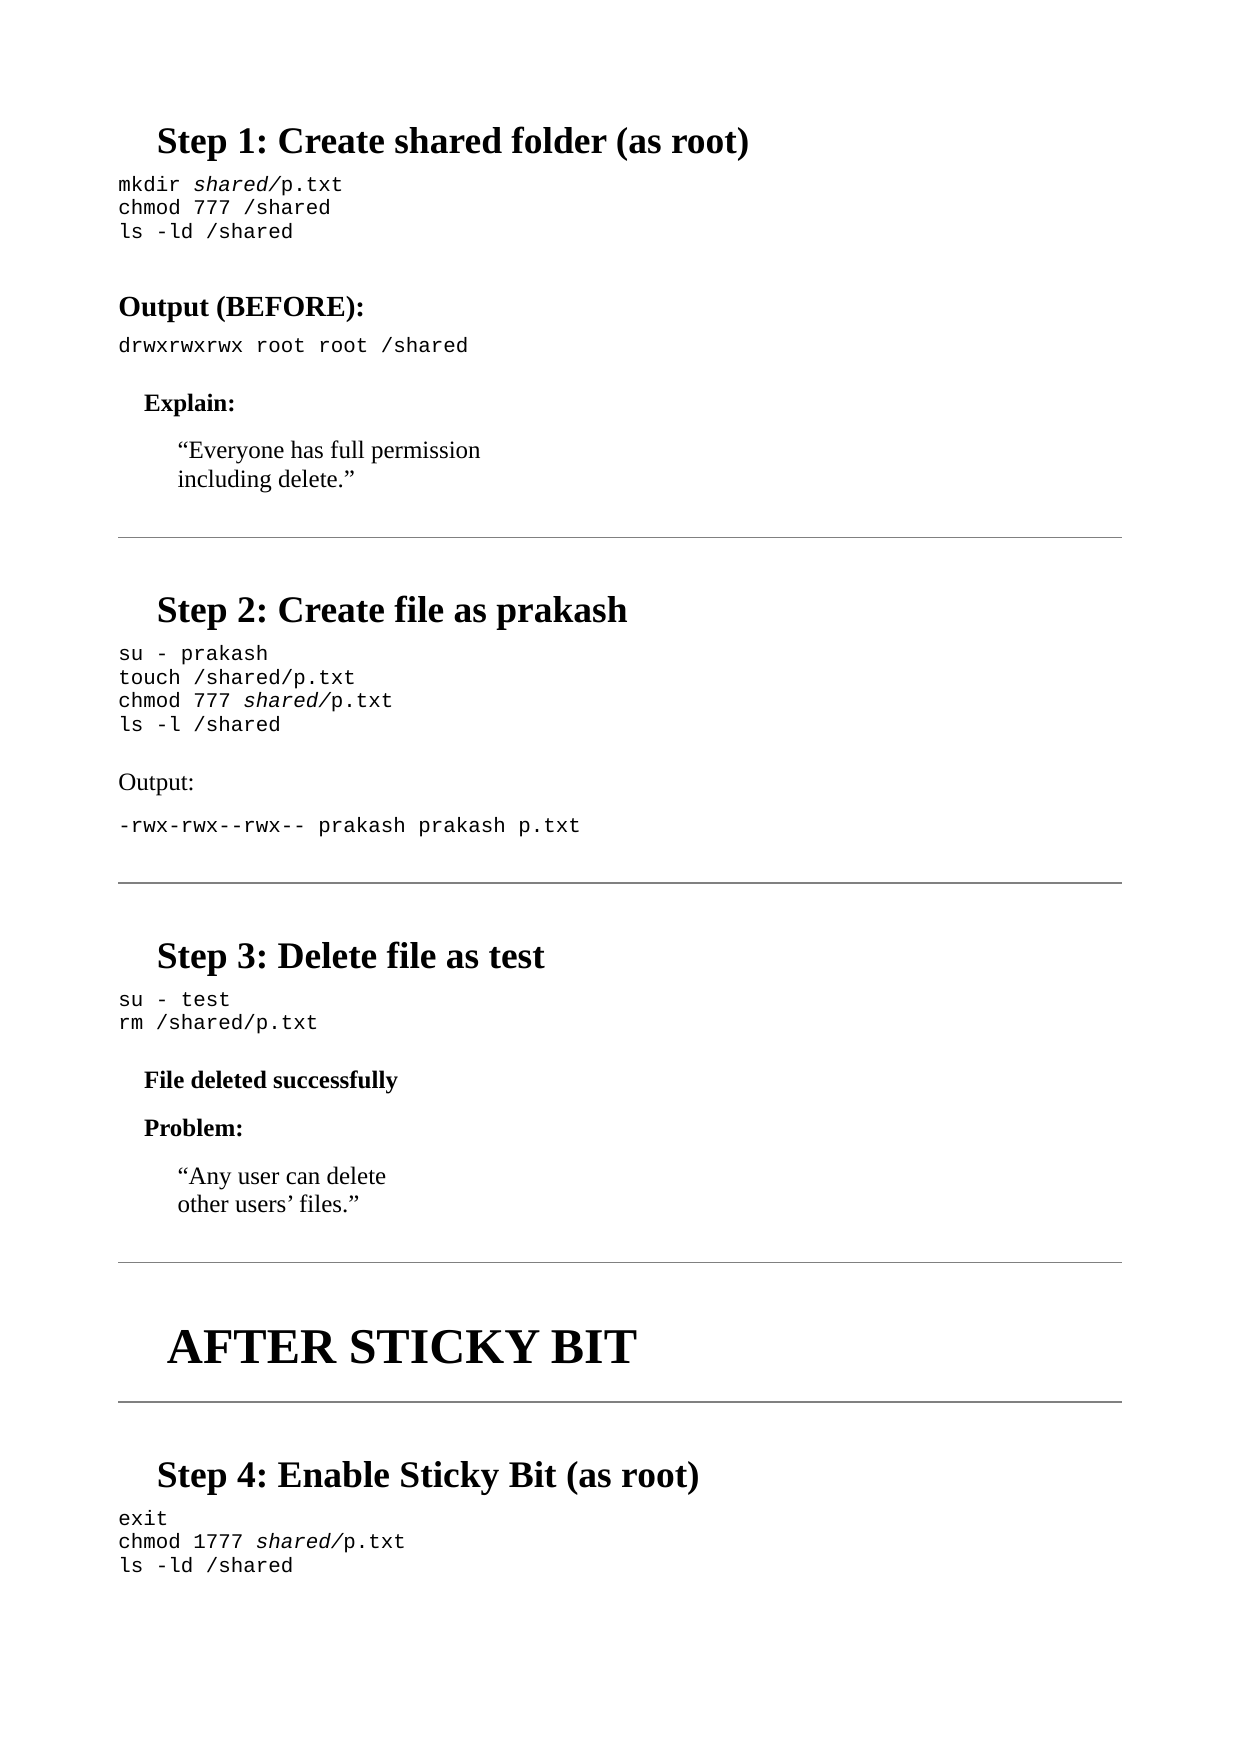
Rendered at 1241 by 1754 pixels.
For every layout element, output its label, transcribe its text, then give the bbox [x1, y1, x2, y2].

subtitle 🔹 Step 3: Delete file as test [118, 933, 1122, 976]
text touch /shared/p.txt [118, 667, 1122, 691]
text su - prakash [118, 643, 1122, 667]
text drwxrwxrwx root root /shared [118, 335, 1122, 358]
text ls -ld /shared [118, 221, 1122, 245]
subtitle 🔹 Step 4: Enable Sticky Bit (as root) [118, 1452, 1122, 1495]
subtitle Output (BEFORE): [118, 289, 1122, 322]
text chmod 1777 shared/p.txt [118, 1531, 1122, 1555]
text chmod 777 /shared [118, 197, 1122, 221]
text 📢 Explain: [118, 388, 1122, 417]
text 📢 Problem: [118, 1113, 1122, 1142]
text “Any user can delete other users’ files.” [177, 1161, 1063, 1218]
text ls -l /shared [118, 714, 1122, 738]
subtitle 🔹 Step 1: Create shared folder (as root) [118, 118, 1122, 161]
text chmod 777 shared/p.txt [118, 691, 1122, 714]
text Output: [118, 767, 1122, 796]
text exit [118, 1508, 1122, 1531]
text -rwx-rwx--rwx-- prakash prakash p.txt [118, 815, 1122, 838]
subtitle 🔹 Step 2: Create file as prakash [118, 588, 1122, 631]
text “Everyone has full permission including delete.” [177, 436, 1063, 493]
subtitle ✅ AFTER STICKY BIT [118, 1317, 1122, 1374]
text rm /shared/p.txt [118, 1012, 1122, 1036]
text ls -ld /shared [118, 1555, 1122, 1579]
text mkdir shared/p.txt [118, 174, 1122, 197]
text su - test [118, 989, 1122, 1012]
text ✅ File deleted successfully [118, 1066, 1122, 1094]
